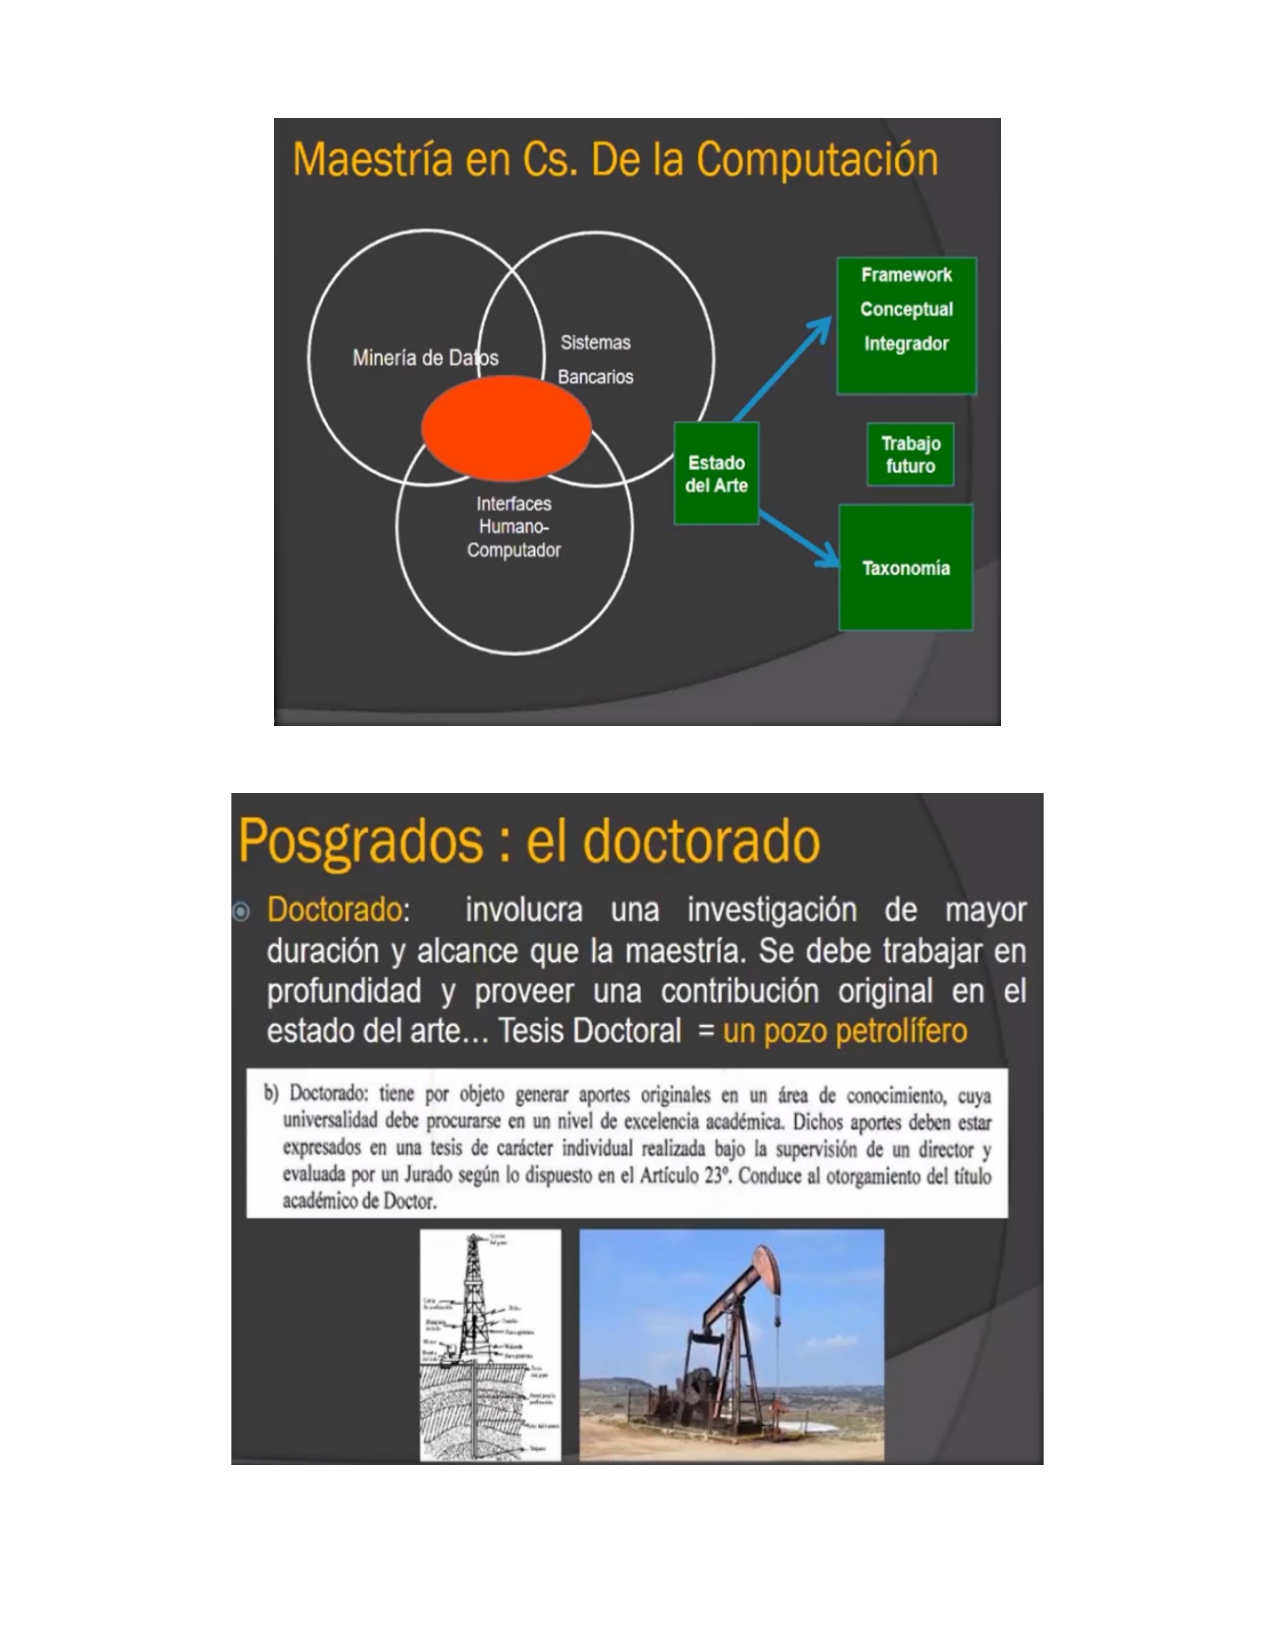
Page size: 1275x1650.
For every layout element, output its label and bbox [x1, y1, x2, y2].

picture [274, 118, 1001, 726]
picture [231, 793, 1044, 1465]
